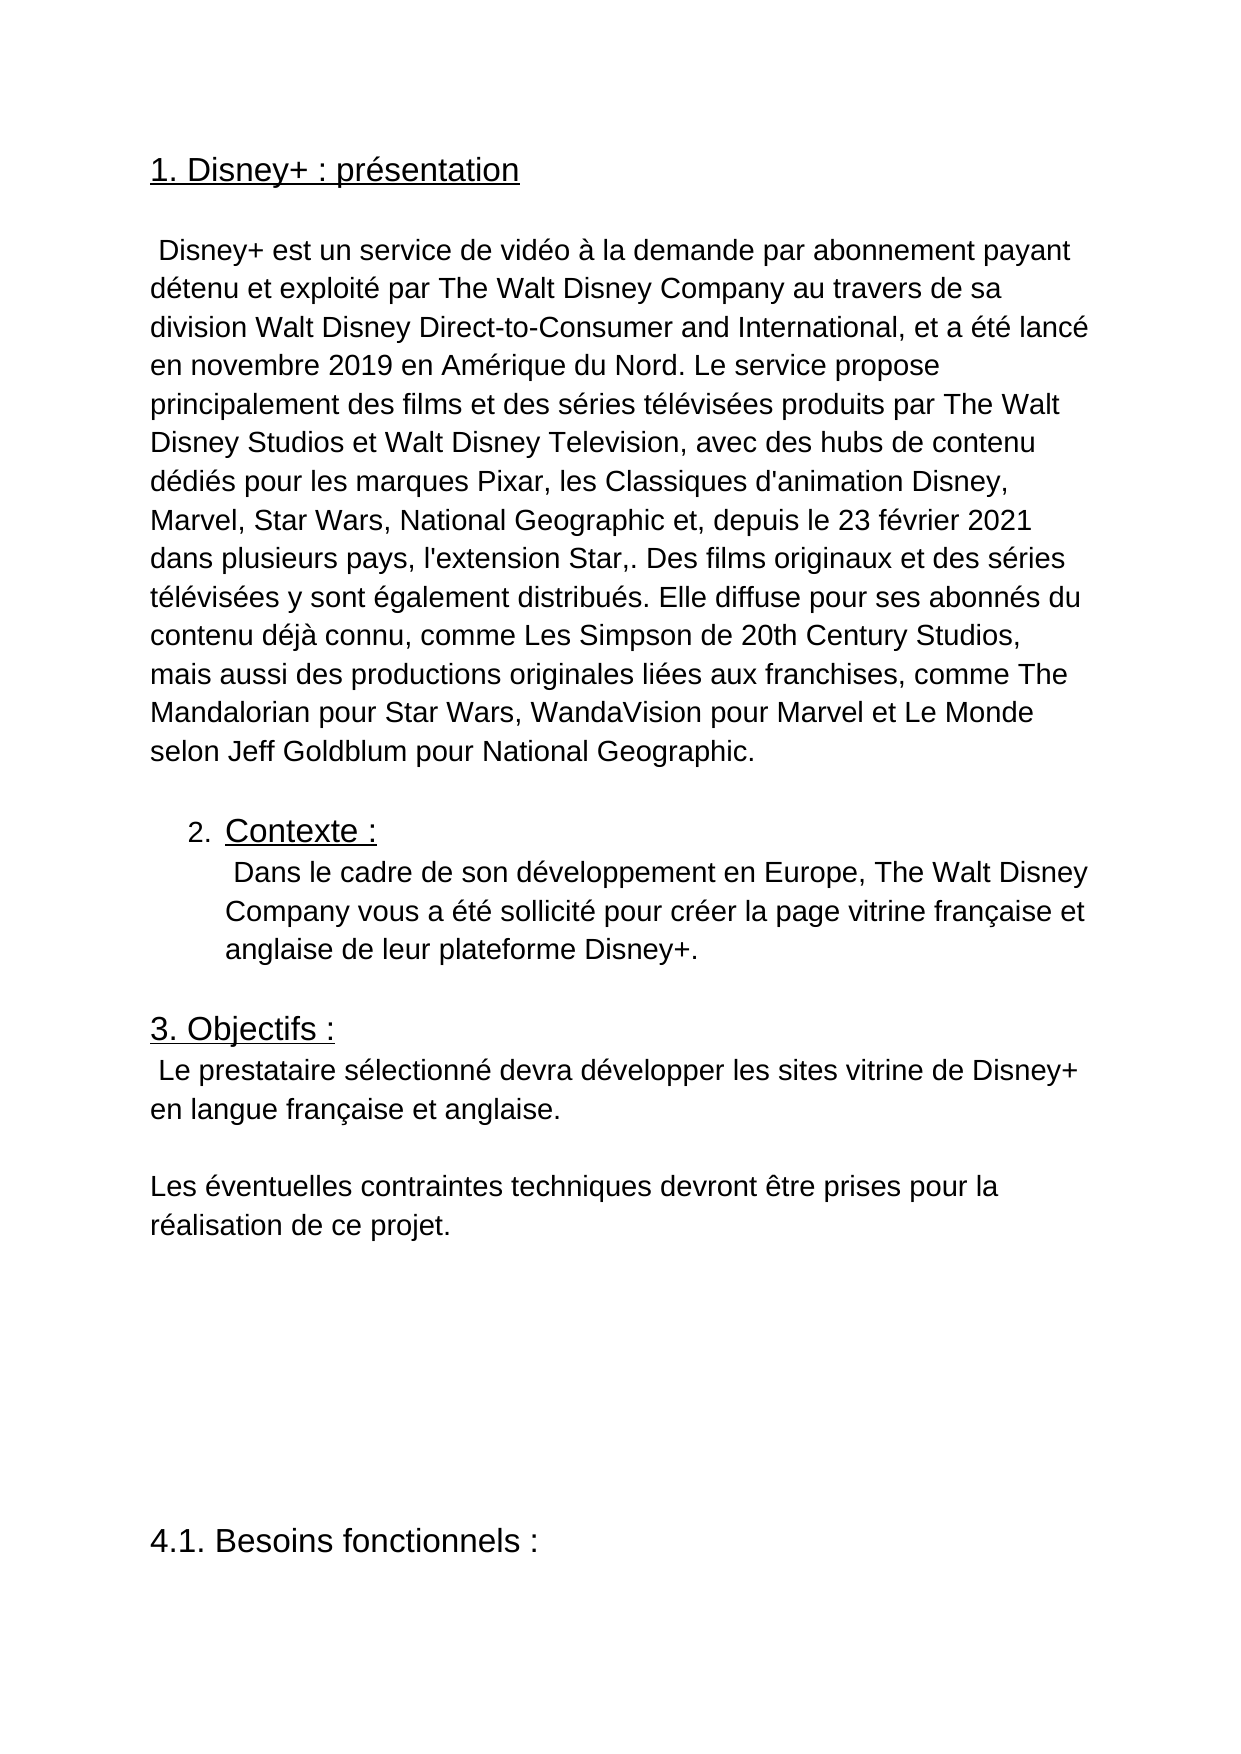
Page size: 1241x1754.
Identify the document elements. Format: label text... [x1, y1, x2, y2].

text 4.1. Besoins fonctionnels : [150, 1521, 1090, 1560]
text Les éventuelles contraintes techniques devront être prises pour la réalisation de ce projet. [150, 1169, 1090, 1241]
list Contexte : [187, 811, 1090, 849]
text 1. Disney+ : présentation [150, 150, 1090, 188]
text Dans le cadre de son développement en Europe, The Walt Disney Company vous a été sollicité pour créer la page vitrine française et anglaise de leur plateforme Disney+. [225, 855, 1090, 966]
text 3. Objectifs : [150, 1009, 1090, 1048]
text Disney+ est un service de vidéo à la demande par abonnement payant détenu et exploité par The Walt Disney Company au travers de sa division Walt Disney Direct-to-Consumer and International, et a été lancé en novembre 2019 en Amérique du Nord. Le service propose principalement des films et des séries télévisées produits par The Walt Disney Studios et Walt Disney Television, avec des hubs de contenu dédiés pour les marques Pixar, les Classiques d'animation Disney, Marvel, Star Wars, National Geographic et, depuis le 23 février 2021 dans plusieurs pays, l'extension Star,. Des films originaux et des séries télévisées y sont également distribués. Elle diffuse pour ses abonnés du contenu déjà connu, comme Les Simpson de 20th Century Studios, mais aussi des productions originales liées aux franchises, comme The Mandalorian pour Star Wars, WandaVision pour Marvel et Le Monde selon Jeff Goldblum pour National Geographic. [150, 233, 1090, 767]
text Le prestataire sélectionné devra développer les sites vitrine de Disney+ en langue française et anglaise. [150, 1053, 1090, 1125]
